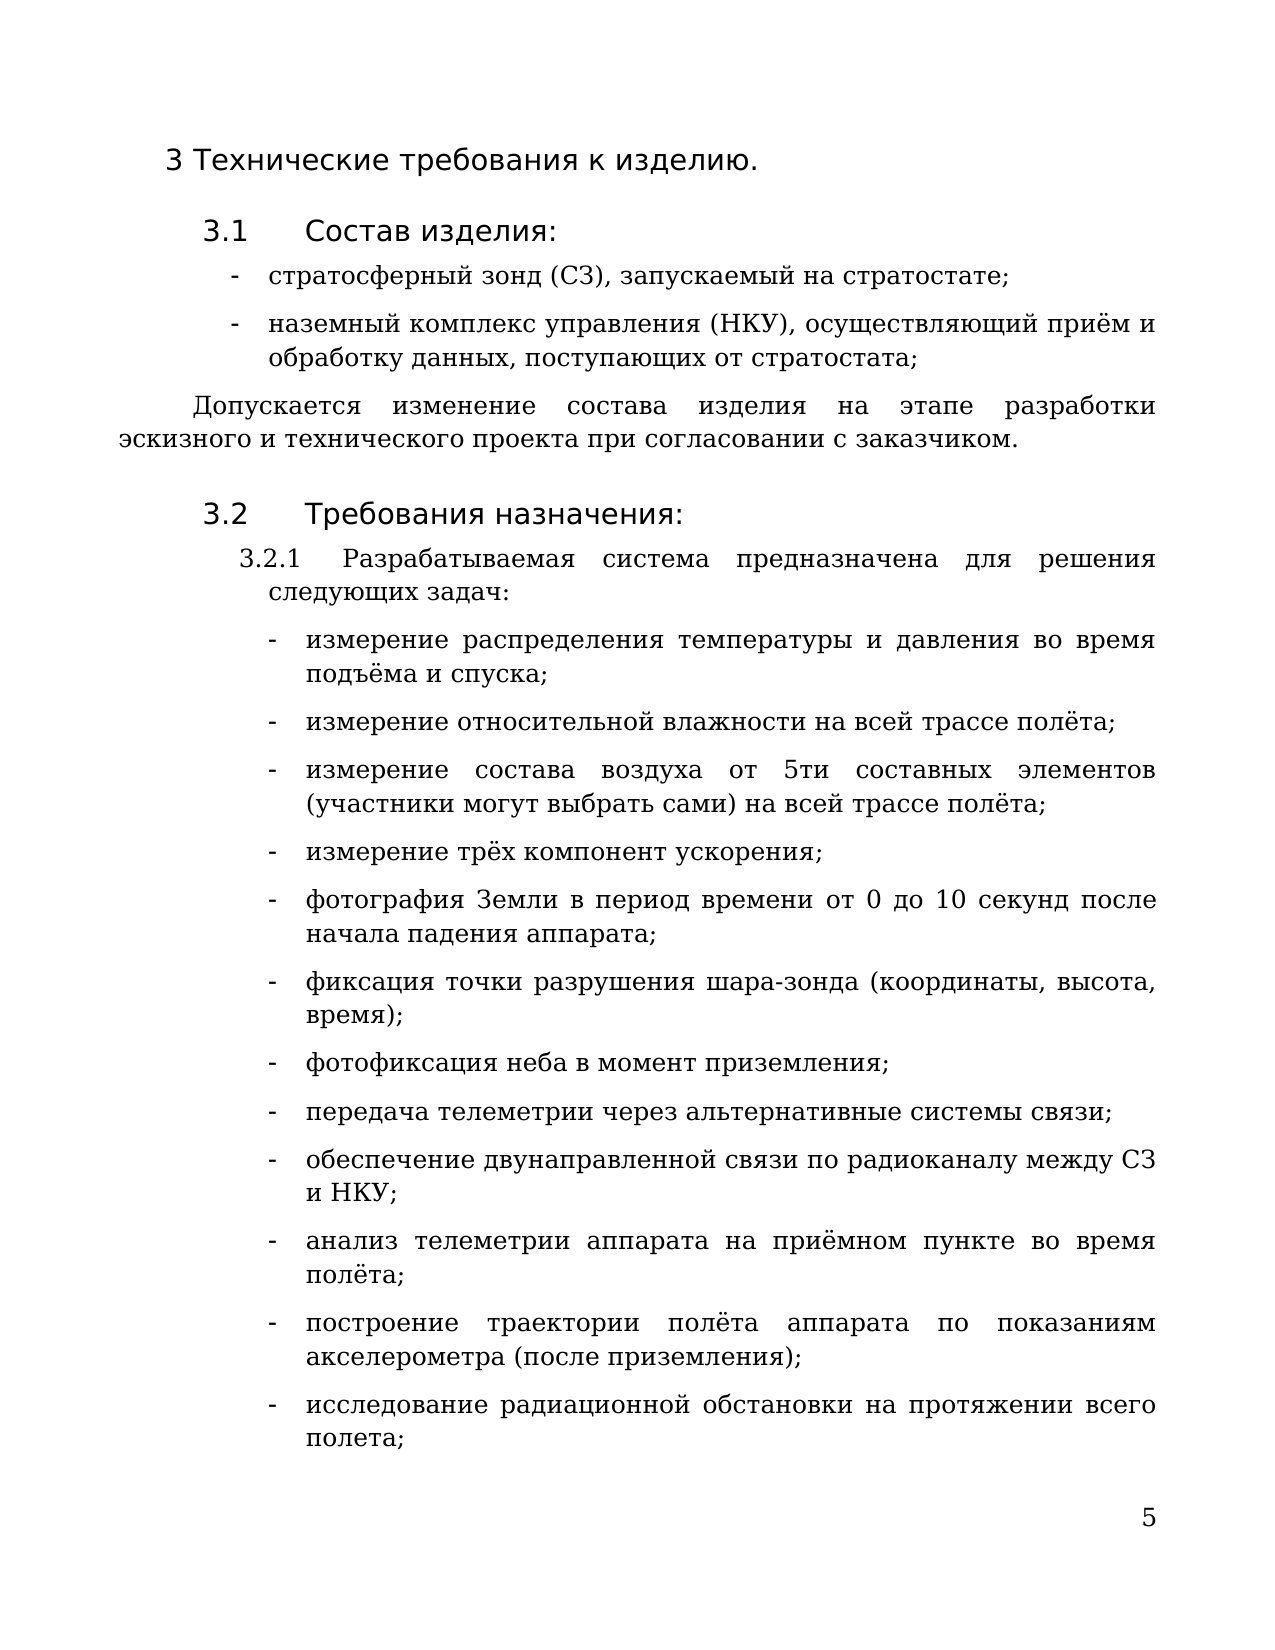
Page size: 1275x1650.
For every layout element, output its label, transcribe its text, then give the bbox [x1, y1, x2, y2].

list наземный комплекс управления (НКУ), осуществляющий приём и обработку данных, поступающих от стратостата; [231, 309, 1157, 372]
list измерение относительной влажности на всей трассе полёта; [268, 707, 1157, 736]
subtitle Требования назначения: [193, 497, 1157, 531]
text Допускается изменение состава изделия на этапе разработки эскизного и технического проекта при согласовании с заказчиком. [118, 391, 1157, 453]
list измерение распределения температуры и давления во время подъёма и спуска; [268, 626, 1157, 688]
list передача телеметрии через альтернативные системы связи; [268, 1097, 1157, 1126]
subtitle Состав изделия: [193, 214, 1157, 248]
list измерение состава воздуха от 5ти составных элементов (участники могут выбрать сами) на всей трассе полёта; [268, 755, 1157, 818]
list исследование радиационной обстановки на протяжении всего полета; [268, 1390, 1157, 1452]
list фиксация точки разрушения шара-зонда (координаты, высота, время); [268, 967, 1157, 1029]
list стратосферный зонд (СЗ), запускаемый на стратостате; [231, 261, 1157, 290]
list обеспечение двунаправленной связи по радиоканалу между СЗ и НКУ; [268, 1145, 1157, 1207]
list анализ телеметрии аппарата на приёмном пункте во время полёта; [268, 1226, 1157, 1289]
list построение траектории полёта аппарата по показаниям акселерометра (после приземления); [268, 1308, 1157, 1371]
list фотография Земли в период времени от 0 до 10 секунд после начала падения аппарата; [268, 885, 1157, 948]
list фотофиксация неба в момент приземления; [268, 1048, 1157, 1078]
list измерение трёх компонент ускорения; [268, 837, 1157, 866]
list Разрабатываемая система предназначена для решения следующих задач: [231, 544, 1157, 607]
subtitle Технические требования к изделию. [156, 143, 1157, 177]
